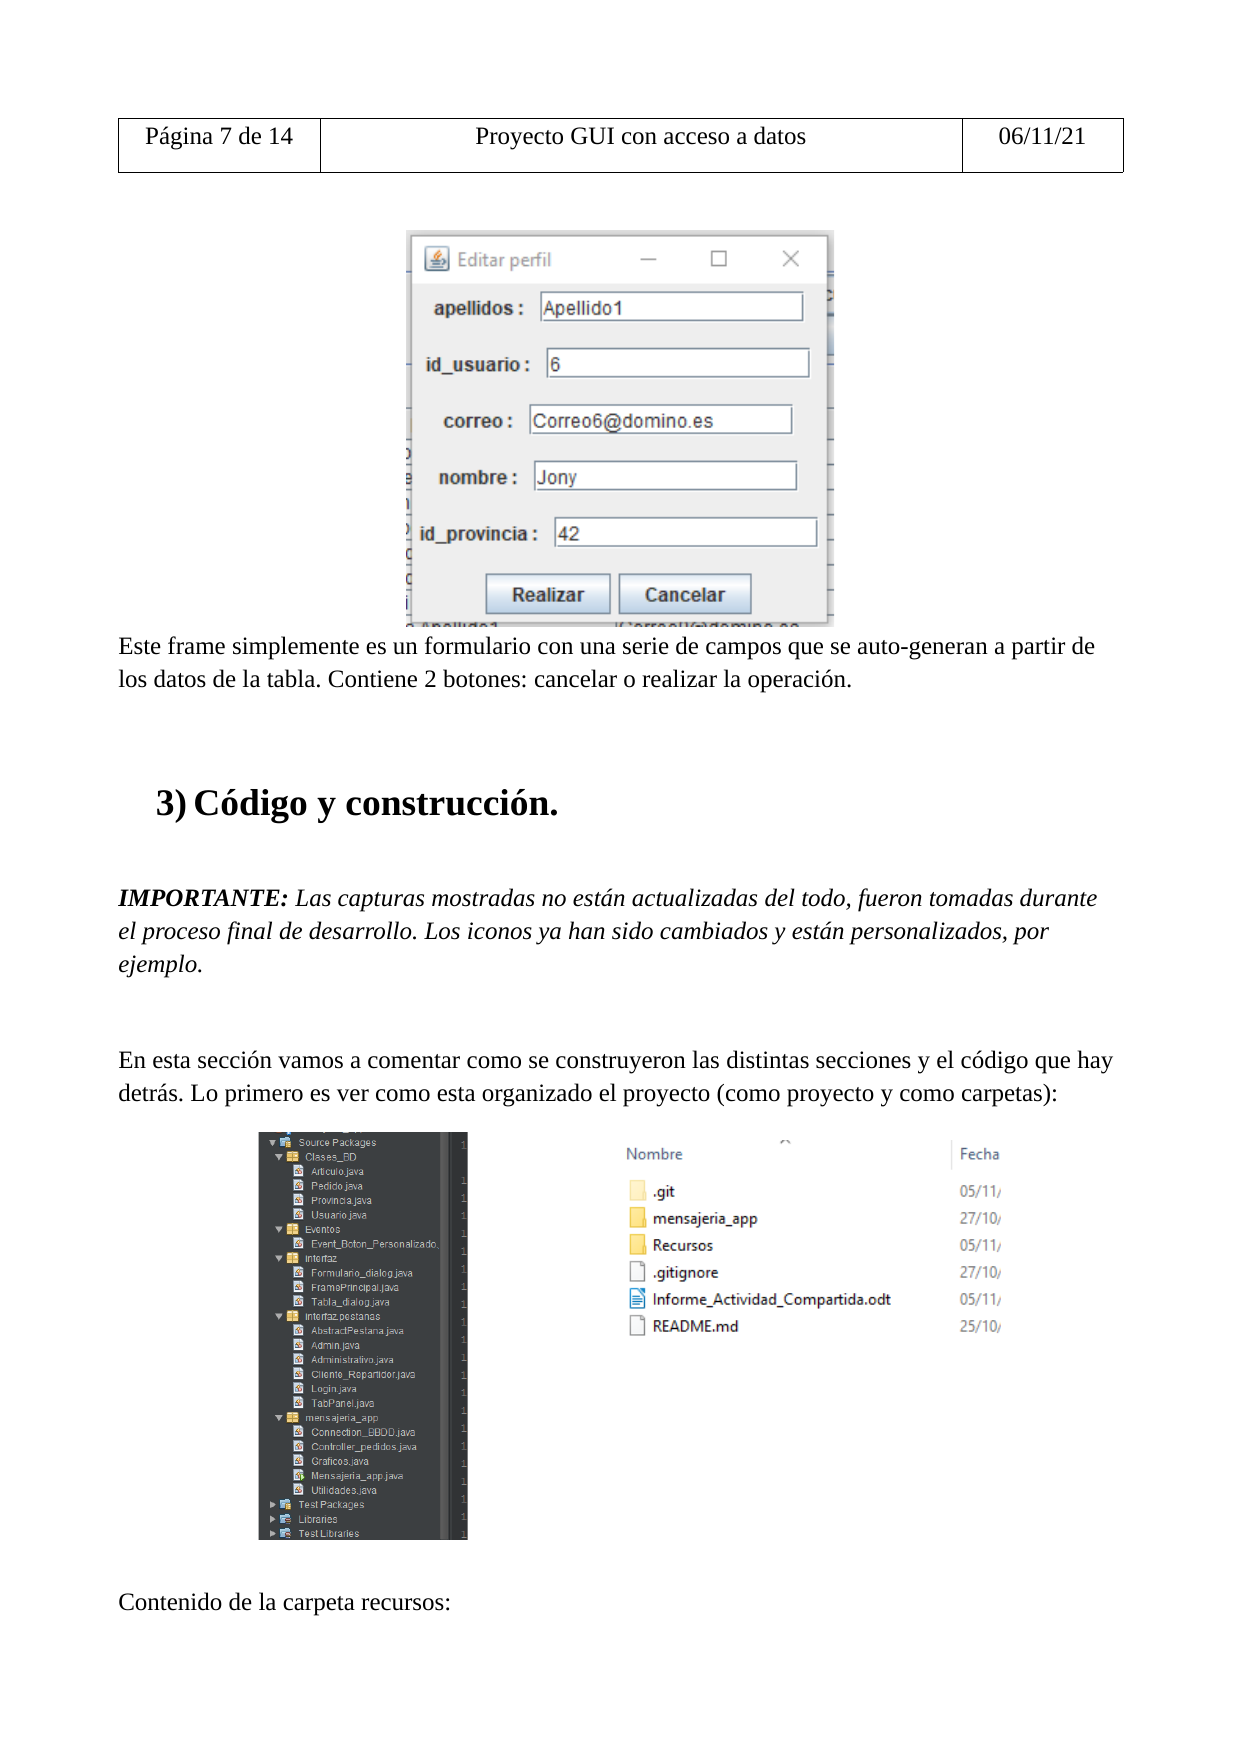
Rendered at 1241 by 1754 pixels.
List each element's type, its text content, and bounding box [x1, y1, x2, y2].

text Contenido de la carpeta recursos: [118, 1587, 1122, 1616]
text En esta sección vamos a comentar como se construyeron las distintas secciones y el código que hay detrás. Lo primero es ver como esta organizado el proyecto (como proyecto y como carpetas): [118, 1045, 1122, 1106]
text IMPORTANTE: Las capturas mostradas no están actualizadas del todo, fueron tomadas durante el proceso final de desarrollo. Los iconos ya han sido cambiados y están personalizados, por ejemplo. [118, 883, 1122, 978]
picture [258, 1132, 468, 1540]
picture [406, 230, 835, 627]
picture [603, 1140, 1001, 1373]
subtitle Código y construcción. [156, 780, 1122, 823]
text Este frame simplemente es un formulario con una serie de campos que se auto-generan a partir de los datos de la tabla. Contiene 2 botones: cancelar o realizar la operación. [118, 230, 1122, 693]
